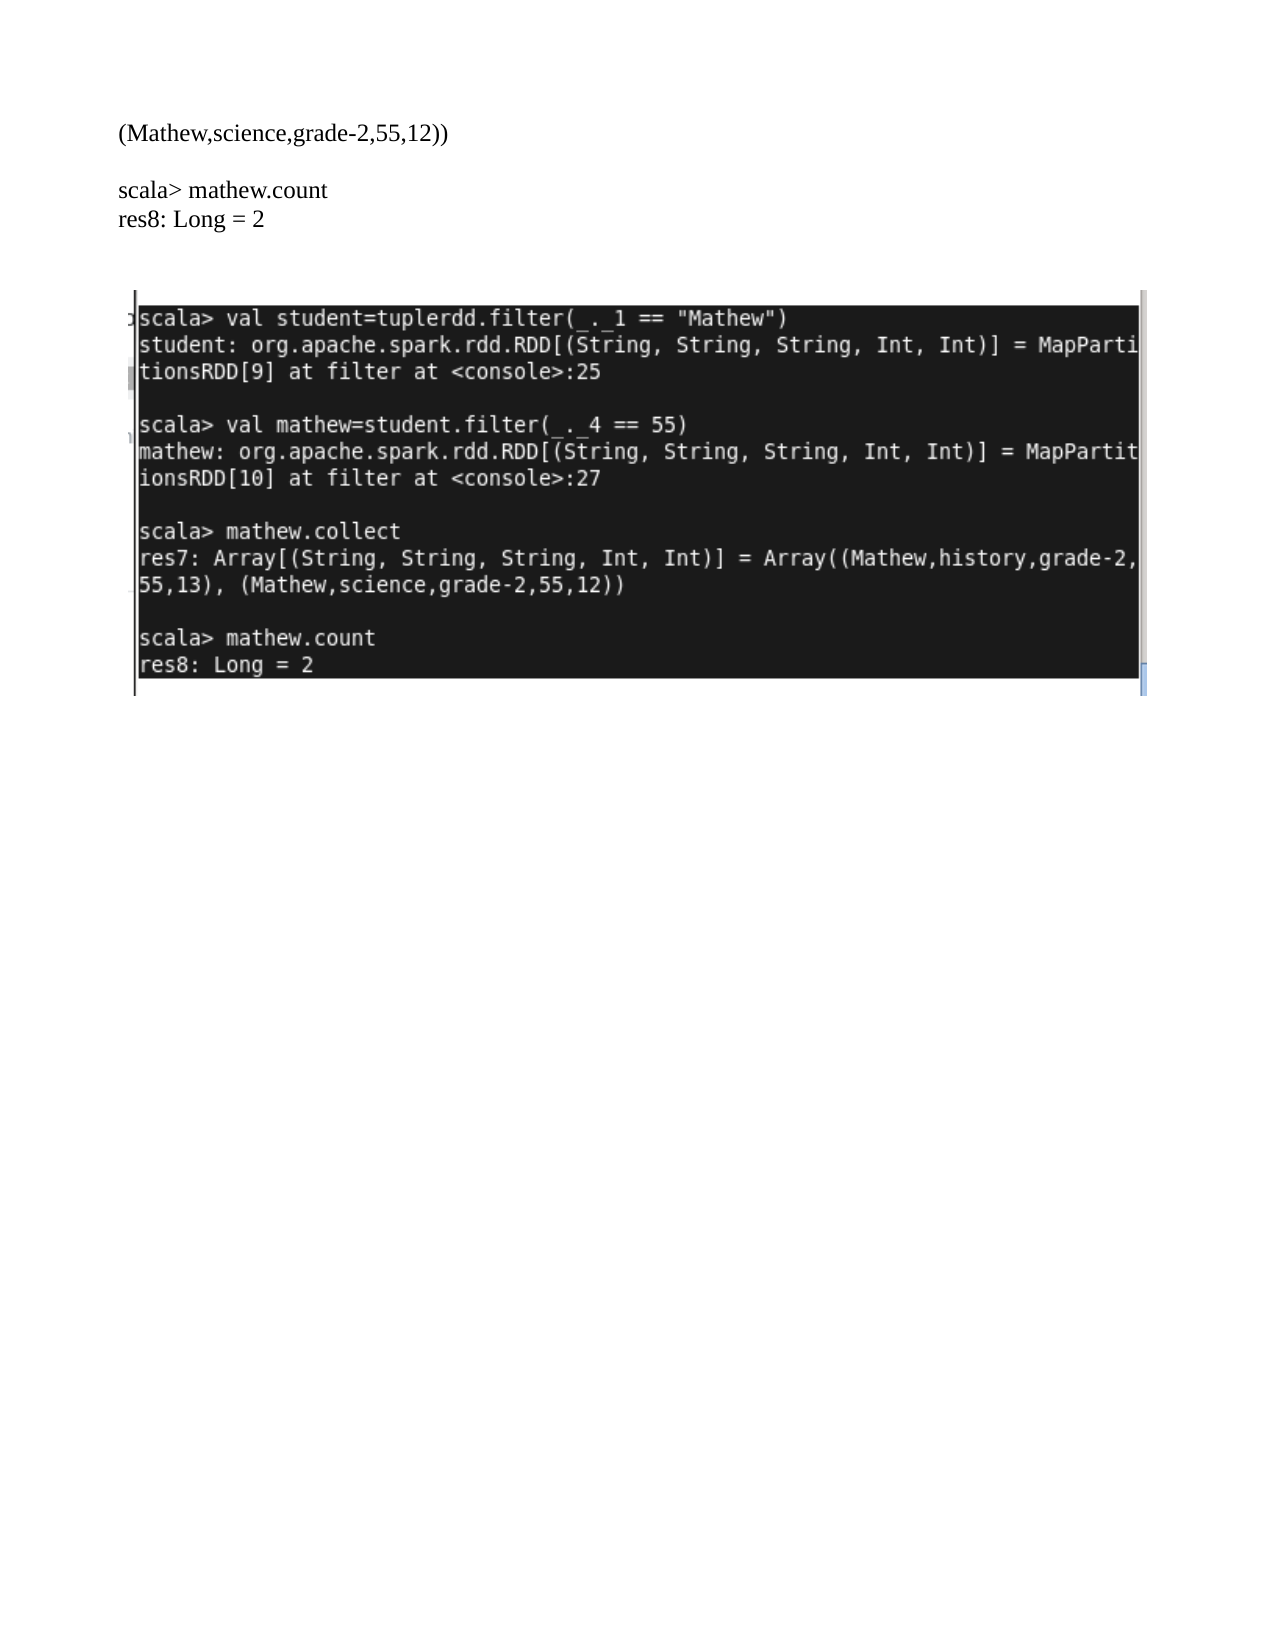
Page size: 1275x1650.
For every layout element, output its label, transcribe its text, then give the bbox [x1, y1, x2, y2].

picture [128, 290, 1147, 696]
text res8: Long = 2 [118, 204, 1157, 233]
text (Mathew,science,grade-2,55,12)) [118, 118, 1157, 147]
text scala> mathew.count [118, 176, 1157, 204]
